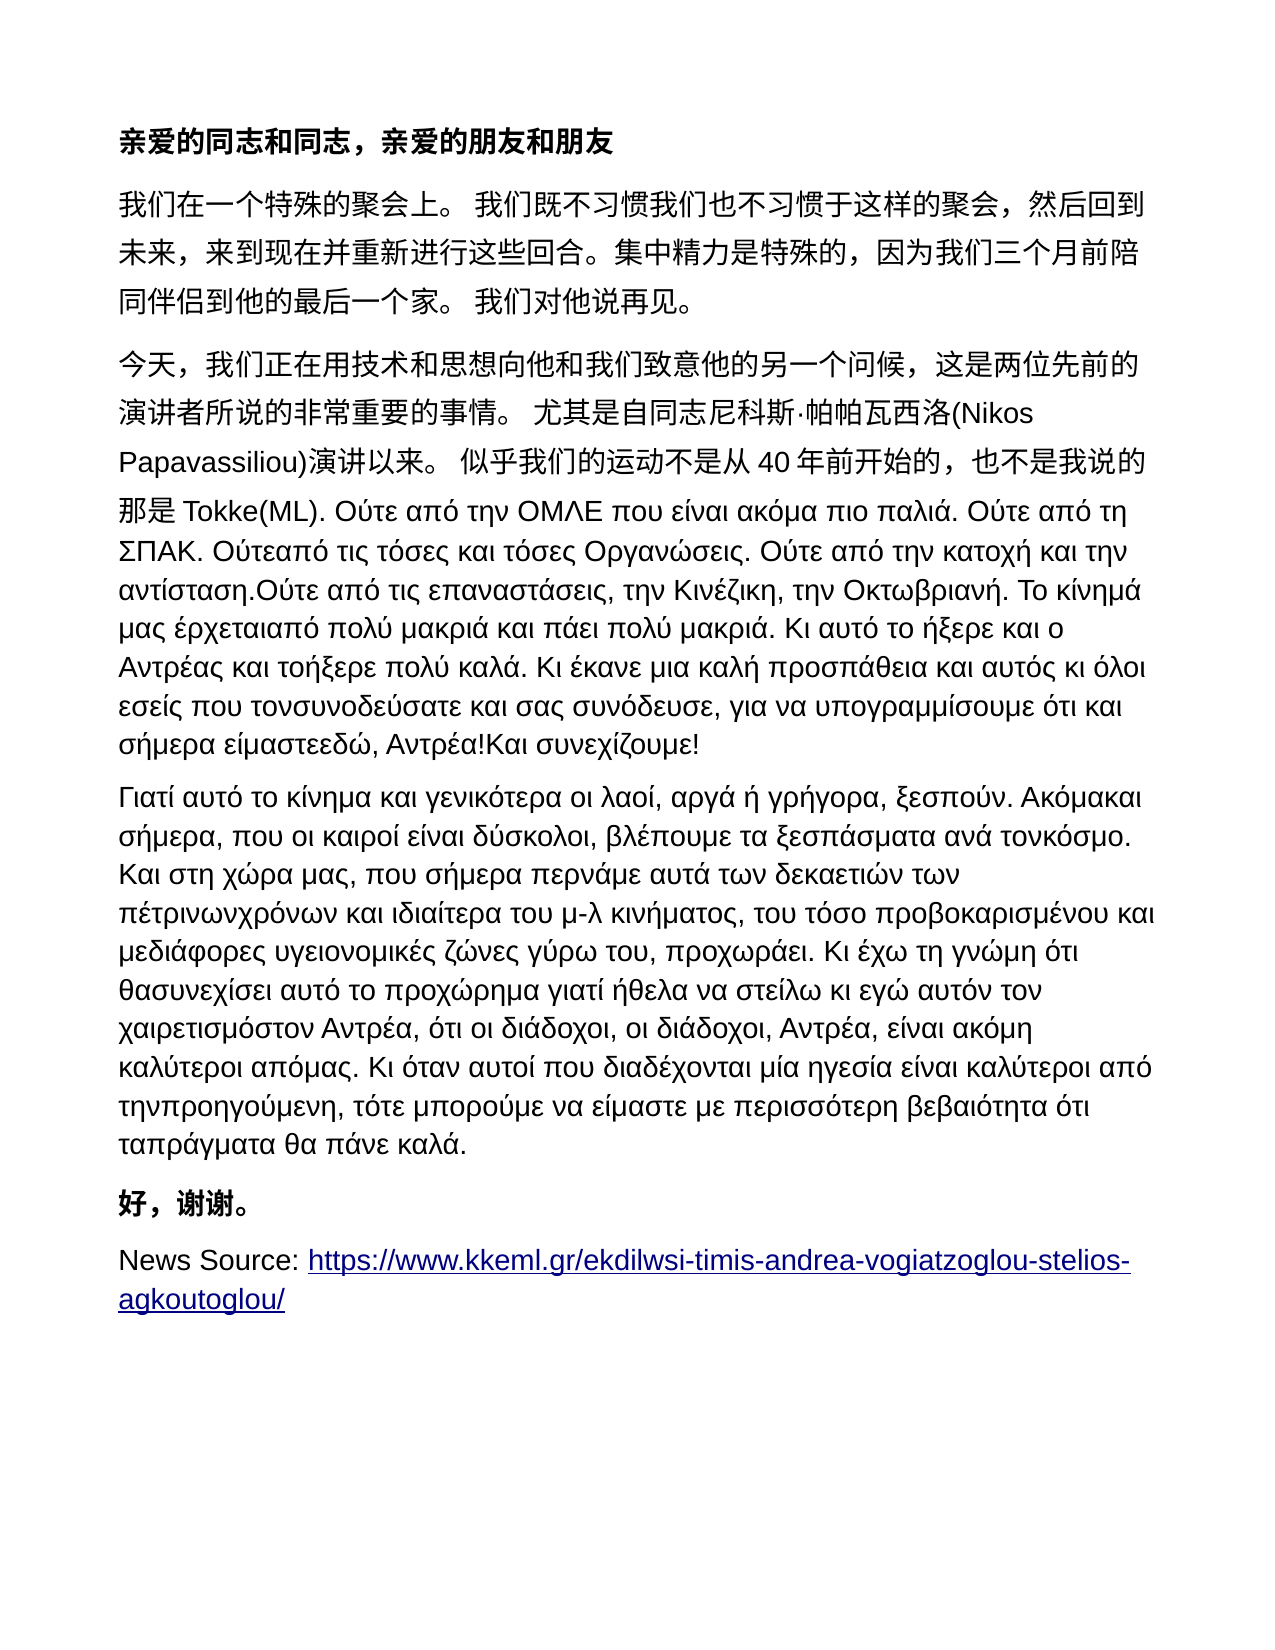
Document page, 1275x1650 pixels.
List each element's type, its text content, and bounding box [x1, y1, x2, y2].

text 亲爱的同志和同志，亲爱的朋友和朋友 [118, 118, 1157, 160]
text 好，谢谢。 [118, 1180, 1157, 1222]
text 今天，我们正在用技术和思想向他和我们致意他的另一个问候，这是两位先前的演讲者所说的非常重要的事情。 尤其是自同志尼科斯·帕帕瓦西洛(Nikos Papavassiliou)演讲以来。 似乎我们的运动不是从40年前开始的，也不是我说的那是Tokke(ML). Ούτε από την ΟΜΛΕ που είναι ακόμα πιο παλιά. Ούτε από τη ΣΠΑΚ. Ούτεαπό τις τόσες και τόσες Οργανώσεις. Ούτε από την κατοχή και την αντίσταση.Ούτε από τις επαναστάσεις, την Κινέζικη, την Οκτωβριανή. Το κίνημά μας έρχεταιαπό πολύ μακριά και πάει πολύ μακριά. Κι αυτό το ήξερε και ο Αντρέας και τοήξερε πολύ καλά. Κι έκανε μια καλή προσπάθεια και αυτός κι όλοι εσείς που τονσυνοδεύσατε και σας συνόδευσε, για να υπογραμμίσουμε ότι και σήμερα είμαστεεδώ, Αντρέα!Και συνεχίζουμε! [118, 341, 1157, 761]
text News Source: https://www.kkeml.gr/ekdilwsi-timis-andrea-vogiatzoglou-stelios-agkoutoglou/ [118, 1243, 1157, 1315]
text Γιατί αυτό το κίνημα και γενικότερα οι λαοί, αργά ή γρήγορα, ξεσπούν. Ακόμακαι σήμερα, που οι καιροί είναι δύσκολοι, βλέπουμε τα ξεσπάσματα ανά τονκόσμο. Και στη χώρα μας, που σήμερα περνάμε αυτά των δεκαετιών των πέτρινωνχρόνων και ιδιαίτερα του μ-λ κινήματος, του τόσο προβοκαρισμένου και μεδιάφορες υγειονομικές ζώνες γύρω του, προχωράει. Κι έχω τη γνώμη ότι θασυνεχίσει αυτό το προχώρημα γιατί ήθελα να στείλω κι εγώ αυτόν τον χαιρετισμόστον Αντρέα, ότι οι διάδοχοι, οι διάδοχοι, Αντρέα, είναι ακόμη καλύτεροι απόμας. Κι όταν αυτοί που διαδέχονται μία ηγεσία είναι καλύτεροι από τηνπροηγούμενη, τότε μπορούμε να είμαστε με περισσότερη βεβαιότητα ότι ταπράγματα θα πάνε καλά. [118, 780, 1157, 1161]
text 我们在一个特殊的聚会上。 我们既不习惯我们也不习惯于这样的聚会，然后回到未来，来到现在并重新进行这些回合。集中精力是特殊的，因为我们三个月前陪同伴侣到他的最后一个家。 我们对他说再见。 [118, 181, 1157, 321]
